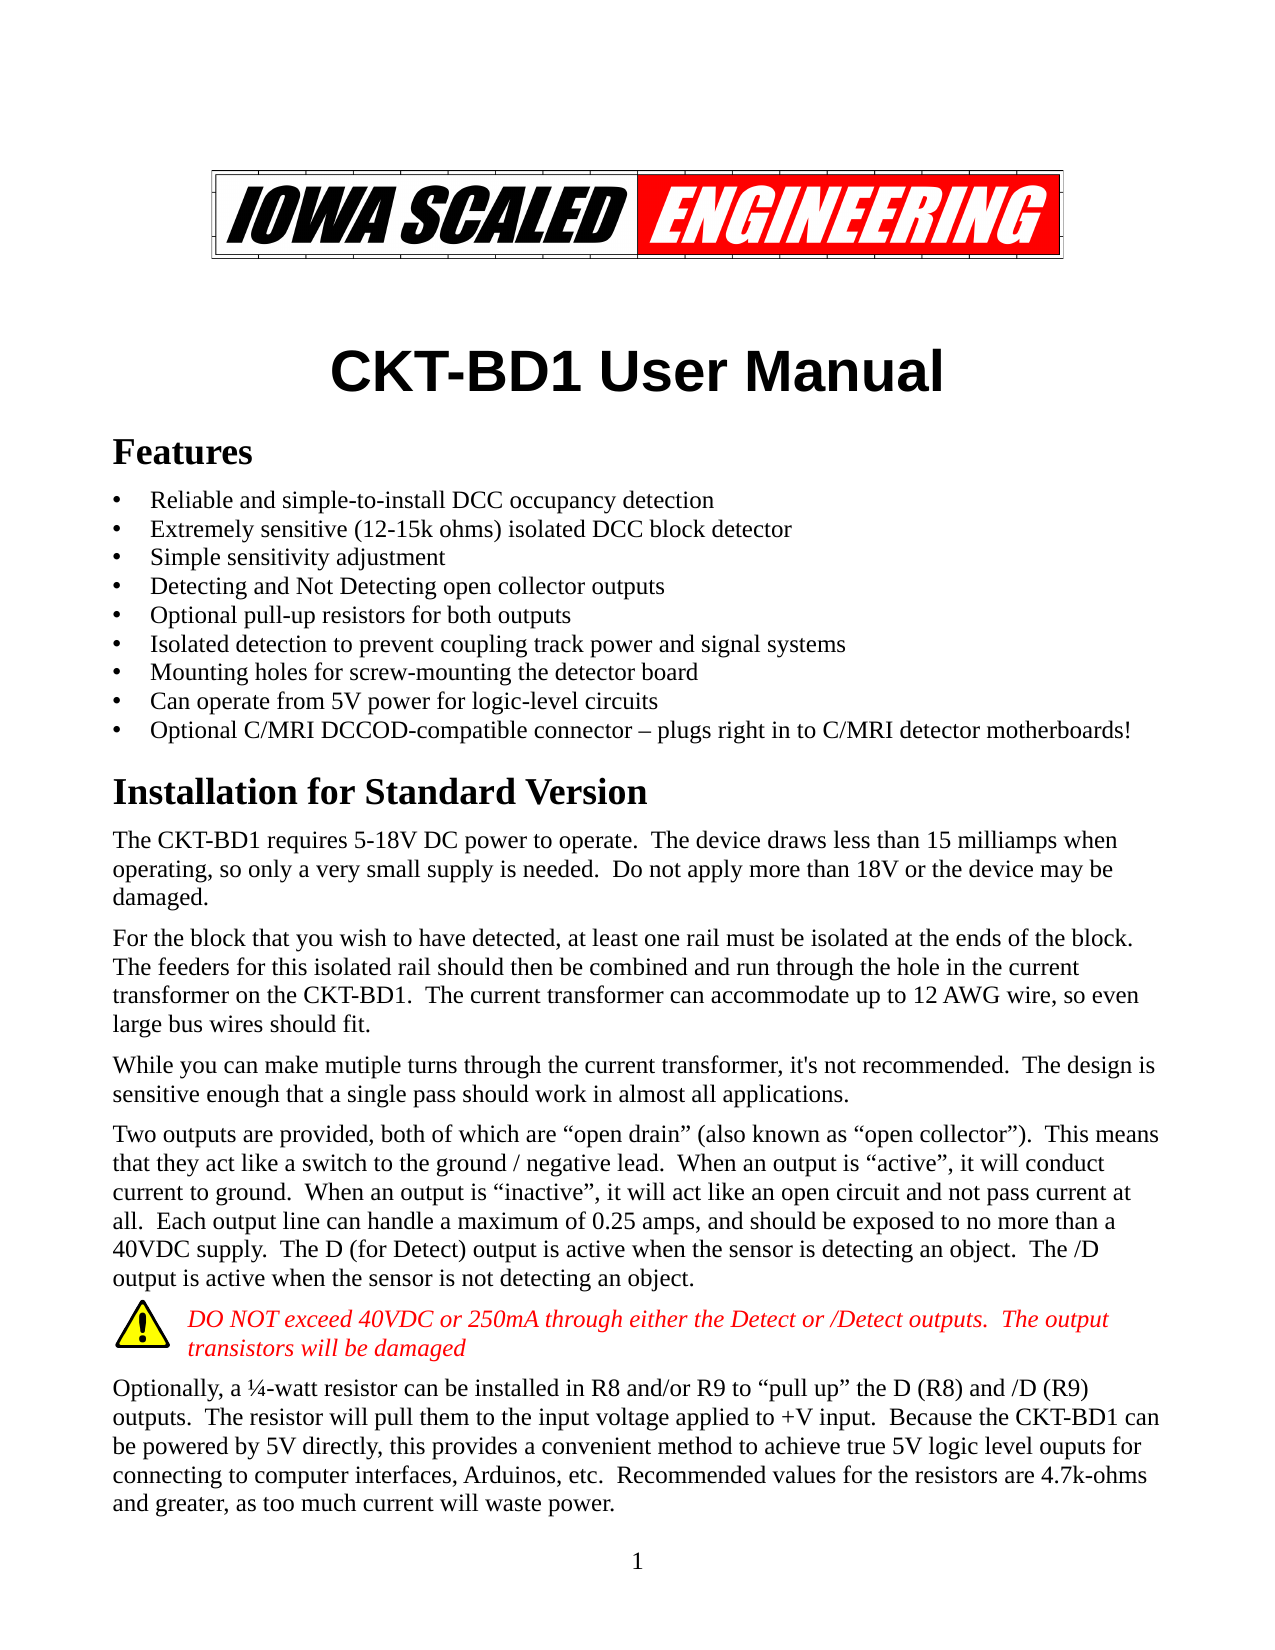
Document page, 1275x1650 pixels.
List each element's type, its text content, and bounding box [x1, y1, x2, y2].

text For the block that you wish to have detected, at least one rail must be isolated at the ends of the block. The feeders for this isolated rail should then be combined and run through the hole in the current transformer on the CKT-BD1. The current transformer can accommodate up to 12 AWG wire, so even large bus wires should fit. [112, 923, 1162, 1038]
text Two outputs are provided, both of which are “open drain” (also known as “open collector”). This means that they act like a switch to the ground / negative lead. When an output is “active”, it will conduct current to ground. When an output is “inactive”, it will act like an open circuit and not pass current at all. Each output line can handle a maximum of 0.25 amps, and should be exposed to no more than a 40VDC supply. The D (for Detect) output is active when the sensor is detecting an object. The /D output is active when the sensor is not detecting an object. [112, 1119, 1162, 1292]
list Mounting holes for screw-mounting the detector board [112, 657, 1162, 686]
text The CKT-BD1 requires 5-18V DC power to operate. The device draws less than 15 milliamps when operating, so only a very small supply is needed. Do not apply more than 18V or the device may be damaged. [112, 825, 1162, 911]
text DO NOT exceed 40VDC or 250mA through either the Detect or /Detect outputs. The output transistors will be damaged [112, 1304, 1162, 1362]
list Can operate from 5V power for logic-level circuits [112, 686, 1162, 715]
list Optional pull-up resistors for both outputs [112, 600, 1162, 629]
list Detecting and Not Detecting open collector outputs [112, 571, 1162, 600]
text While you can make mutiple turns through the current transformer, it's not recommended. The design is sensitive enough that a single pass should work in almost all applications. [112, 1050, 1162, 1108]
list Extremely sensitive (12-15k ohms) isolated DCC block detector [112, 514, 1162, 542]
text Optionally, a ¼-watt resistor can be installed in R8 and/or R9 to “pull up” the D (R8) and /D (R9) outputs. The resistor will pull them to the input voltage applied to +V input. Because the CKT-BD1 can be powered by 5V directly, this provides a convenient method to achieve true 5V logic level ouputs for connecting to computer interfaces, Arduinos, etc. Recommended values for the resistors are 4.7k-ohms and greater, as too much current will waste power. [112, 1373, 1162, 1517]
list Optional C/MRI DCCOD-compatible connector – plugs right in to C/MRI detector motherboards! [112, 715, 1162, 744]
subtitle Installation for Standard Version [112, 769, 1162, 812]
title CKT-BD1 User Manual [112, 337, 1162, 404]
picture [211, 170, 1064, 259]
subtitle Features [112, 429, 1162, 472]
list Reliable and simple-to-install DCC occupancy detection [112, 485, 1162, 514]
list Simple sensitivity adjustment [112, 542, 1162, 571]
picture [112, 1297, 173, 1351]
list Isolated detection to prevent coupling track power and signal systems [112, 629, 1162, 657]
